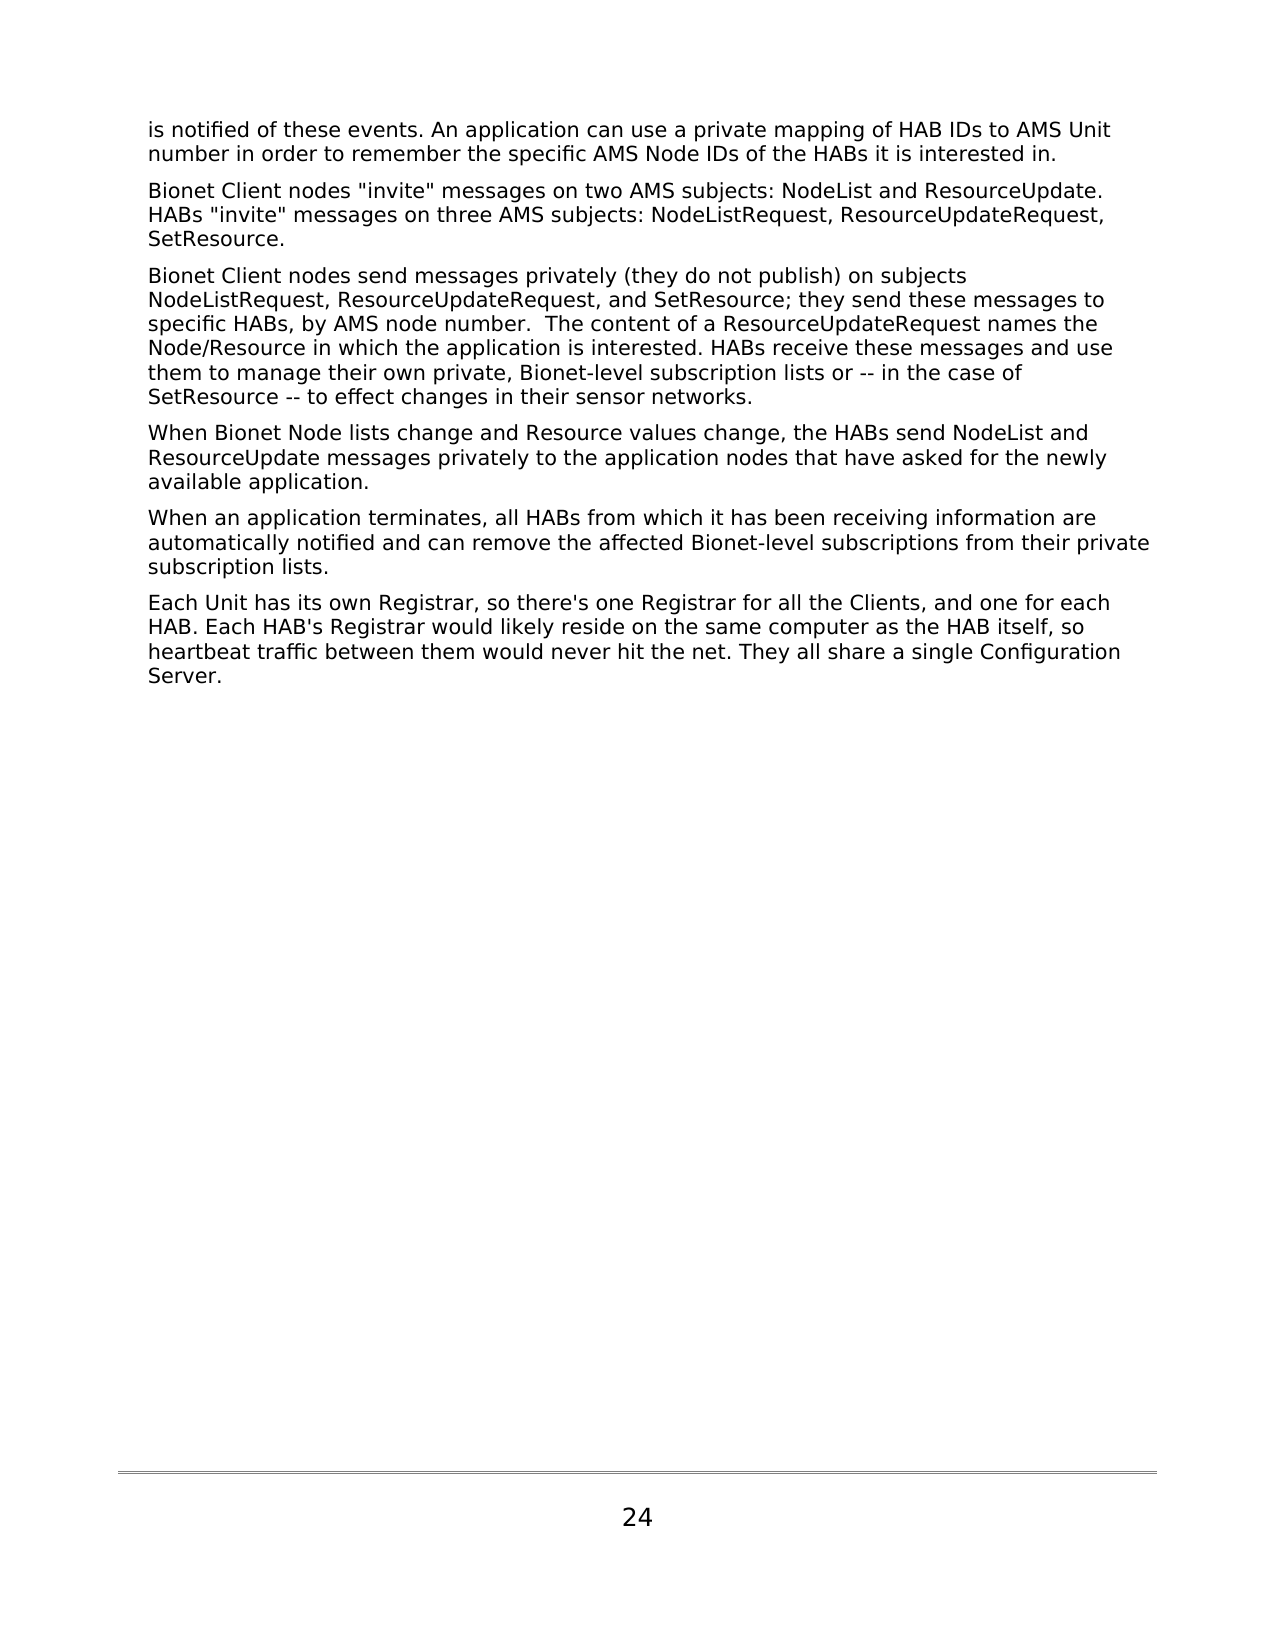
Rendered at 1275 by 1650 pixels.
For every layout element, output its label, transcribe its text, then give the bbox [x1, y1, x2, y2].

text Each Unit has its own Registrar, so there's one Registrar for all the Clients, and one for each HAB. Each HAB's Registrar would likely reside on the same computer as the HAB itself, so heartbeat traffic between them would never hit the net. They all share a single Configuration Server. [148, 591, 1157, 688]
text Bionet Client nodes "invite" messages on two AMS subjects: NodeList and ResourceUpdate. HABs "invite" messages on three AMS subjects: NodeListRequest, ResourceUpdateRequest, SetResource. [148, 179, 1157, 252]
text is notified of these events. An application can use a private mapping of HAB IDs to AMS Unit number in order to remember the specific AMS Node IDs of the HABs it is interested in. [148, 118, 1157, 167]
text When an application terminates, all HABs from which it has been receiving information are automatically notified and can remove the affected Bionet-level subscriptions from their private subscription lists. [148, 506, 1157, 579]
text Bionet Client nodes send messages privately (they do not publish) on subjects NodeListRequest, ResourceUpdateRequest, and SetResource; they send these messages to specific HABs, by AMS node number. The content of a ResourceUpdateRequest names the Node/Resource in which the application is interested. HABs receive these messages and use them to manage their own private, Bionet-level subscription lists or -- in the case of SetResource -- to effect changes in their sensor networks. [148, 264, 1157, 409]
text When Bionet Node lists change and Resource values change, the HABs send NodeList and ResourceUpdate messages privately to the application nodes that have asked for the newly available application. [148, 421, 1157, 494]
